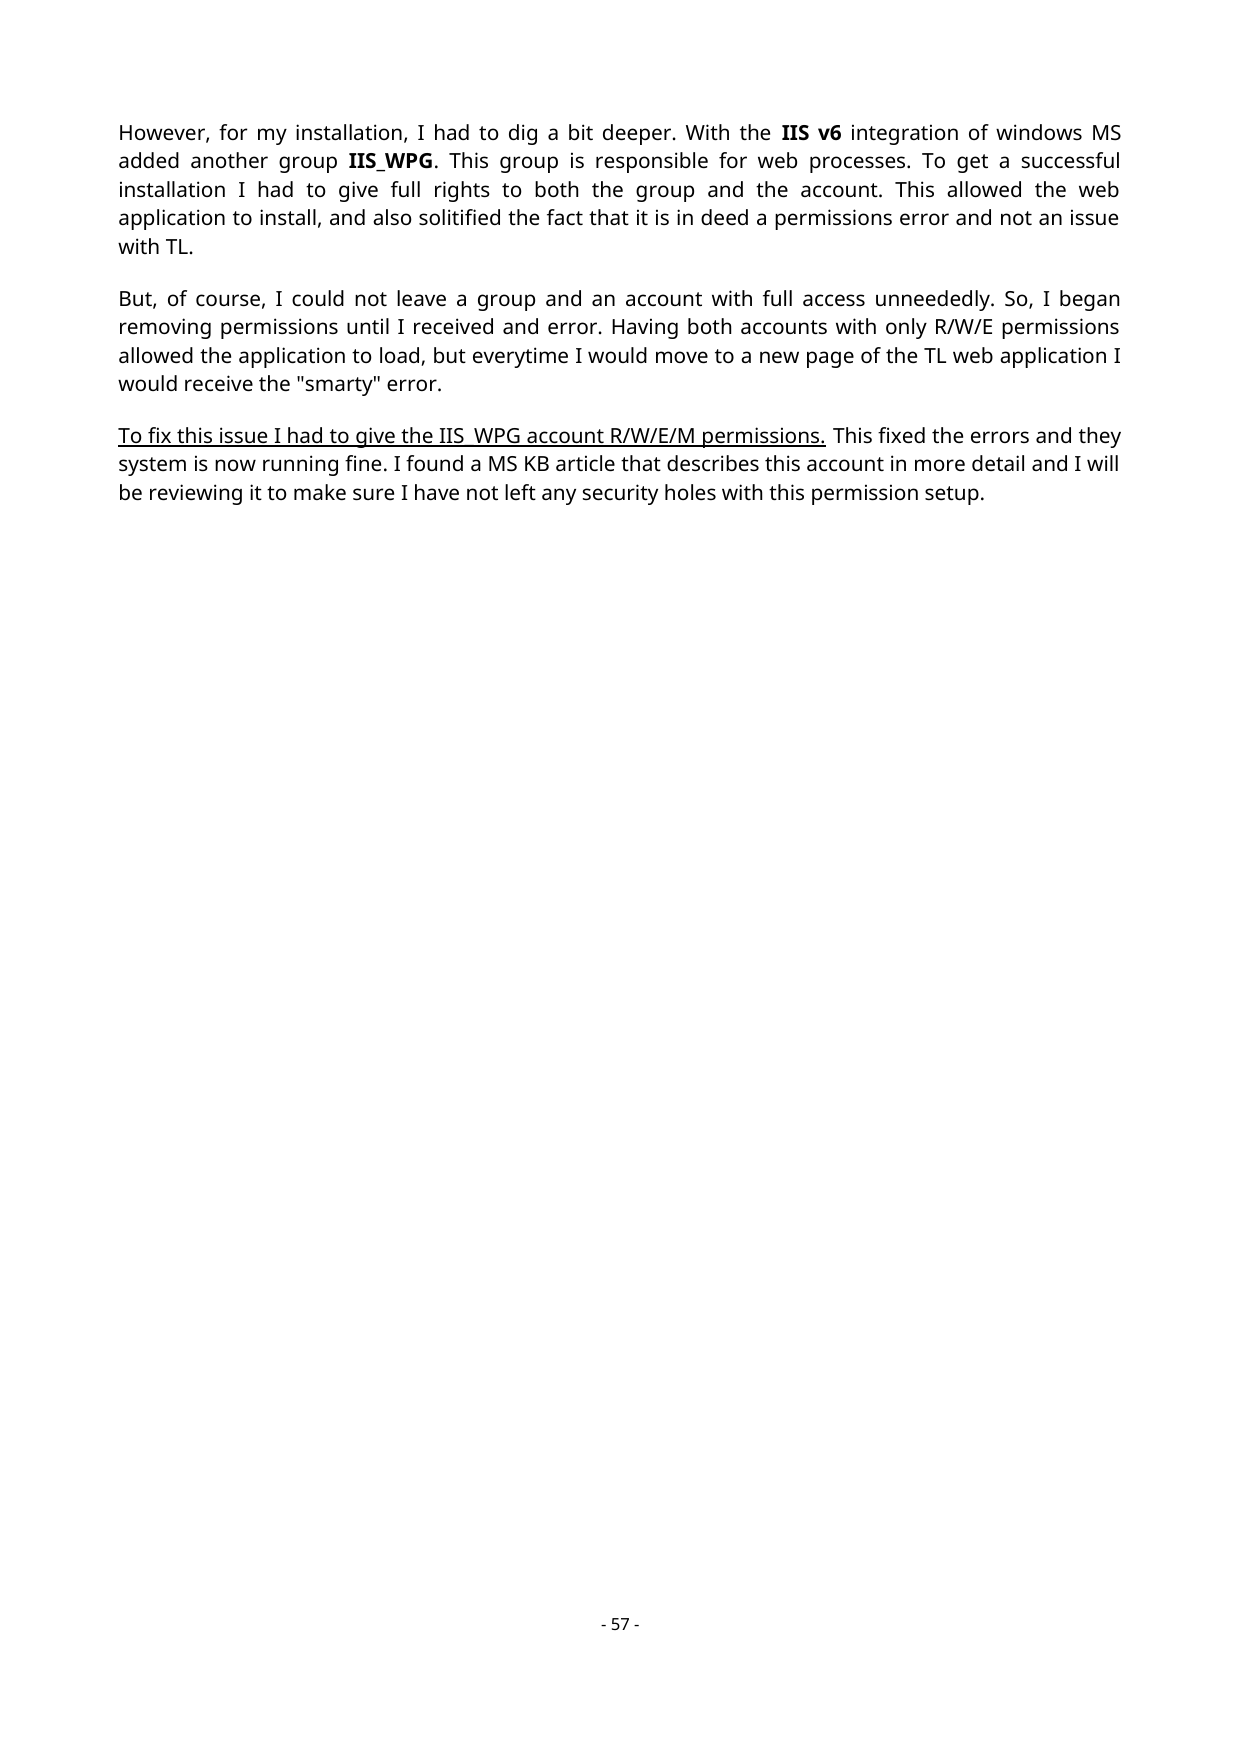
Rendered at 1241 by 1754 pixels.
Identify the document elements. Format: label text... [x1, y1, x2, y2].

text However, for my installation, I had to dig a bit deeper. With the IIS v6 integration of windows MS added another group IIS_WPG. This group is responsible for web processes. To get a successful installation I had to give full rights to both the group and the account. This allowed the web application to install, and also solitified the fact that it is in deed a permissions error and not an issue with TL. [118, 118, 1122, 260]
text But, of course, I could not leave a group and an account with full access unneededly. So, I began removing permissions until I received and error. Having both accounts with only R/W/E permissions allowed the application to load, but everytime I would move to a new page of the TL web application I would receive the "smarty" error. [118, 284, 1122, 398]
text To fix this issue I had to give the IIS_WPG account R/W/E/M permissions. This fixed the errors and they system is now running fine. I found a MS KB article that describes this account in more detail and I will be reviewing it to make sure I have not left any security holes with this permission setup. [118, 421, 1122, 506]
